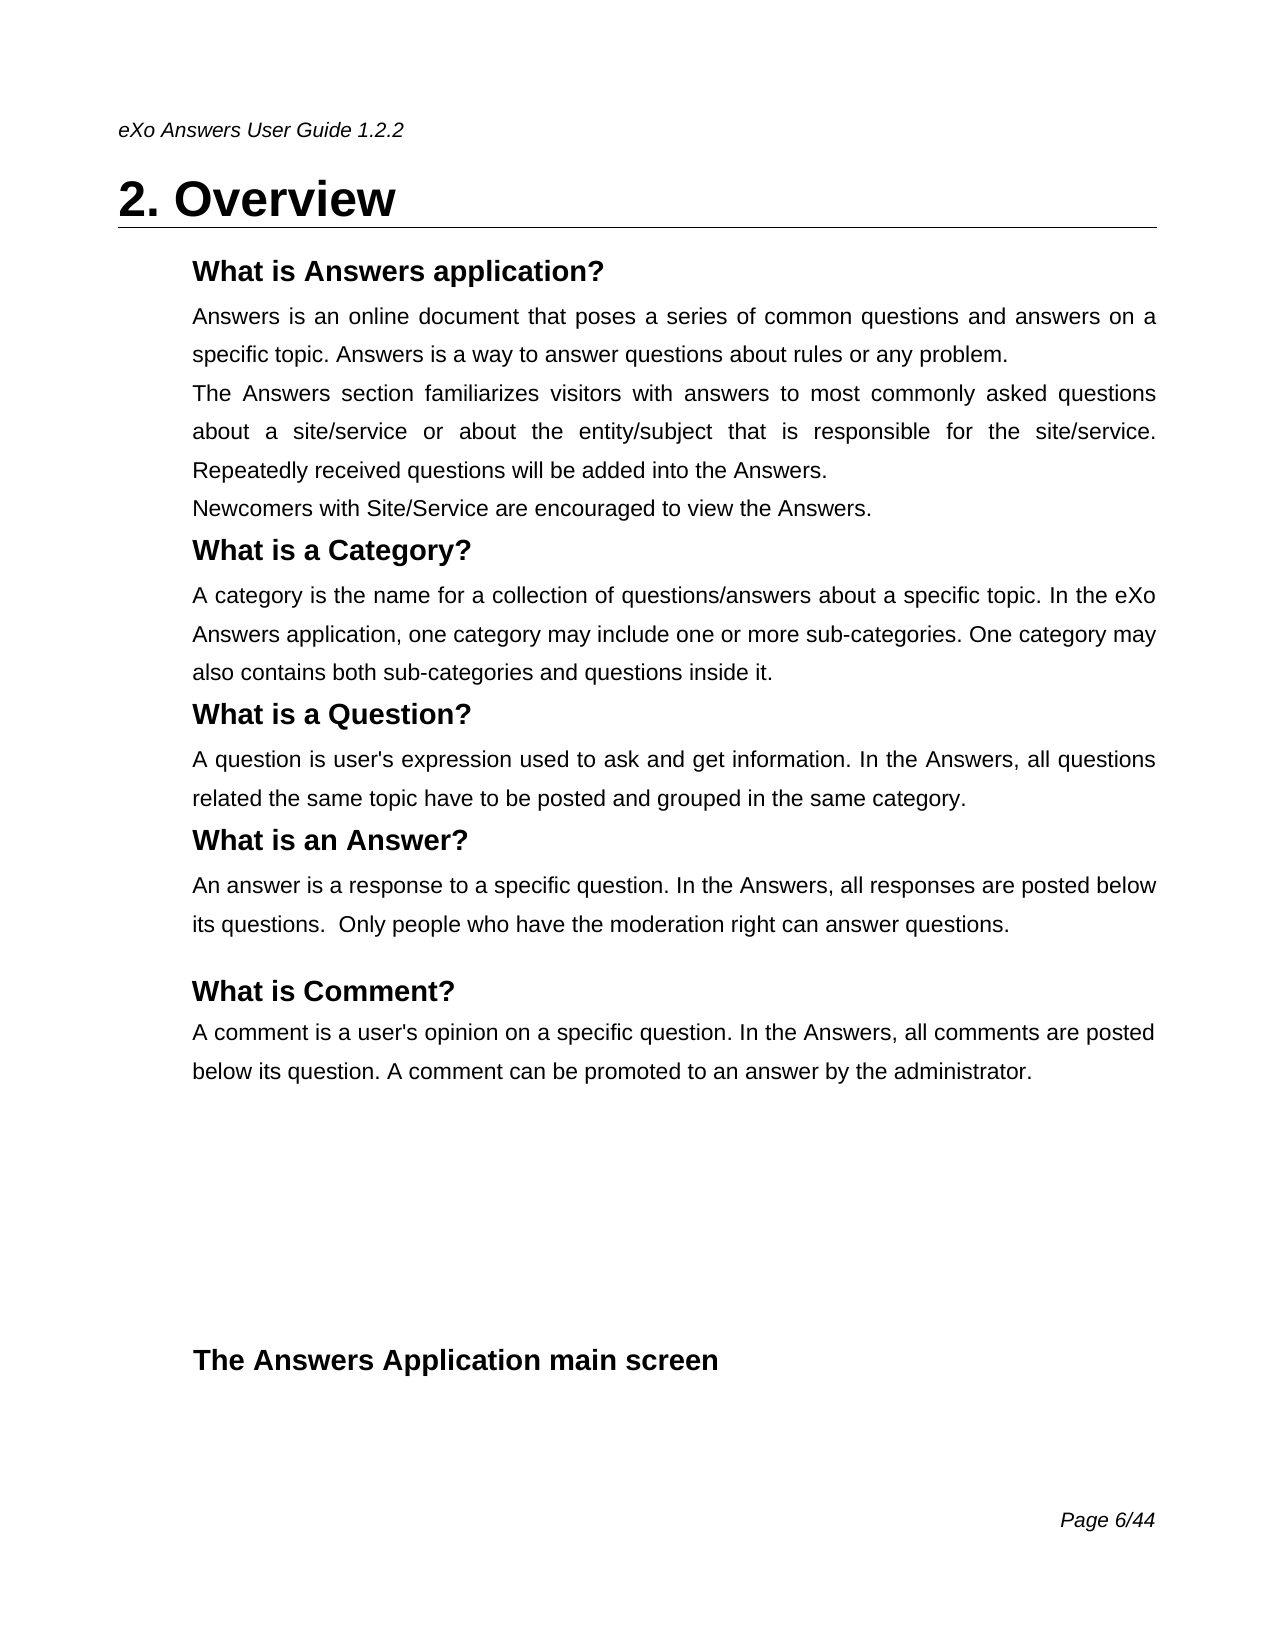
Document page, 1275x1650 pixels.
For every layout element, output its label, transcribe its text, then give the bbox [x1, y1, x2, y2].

text A category is the name for a collection of questions/answers about a specific topic. In the eXo Answers application, one category may include one or more sub-categories. One category may also contains both sub-categories and questions inside it. [192, 583, 1157, 686]
text Newcomers with Site/Service are encouraged to view the Answers. [192, 496, 1157, 521]
subtitle What is a Question? [192, 698, 1157, 731]
text A comment is a user's opinion on a specific question. In the Answers, all comments are posted below its question. A comment can be promoted to an answer by the administrator. [192, 1020, 1157, 1084]
text An answer is a response to a specific question. In the Answers, all responses are posted below its questions. Only people who have the moderation right can answer questions. [192, 873, 1157, 937]
subtitle What is a Category? [192, 534, 1157, 567]
subtitle What is an Answer? [192, 824, 1157, 857]
subtitle The Answers Application main screen [193, 1343, 1157, 1376]
subtitle What is Answers application? [192, 255, 1157, 287]
subtitle 2. Overview [118, 171, 1157, 227]
text The Answers section familiarizes visitors with answers to most commonly asked questions about a site/service or about the entity/subject that is responsible for the site/service. Repeatedly received questions will be added into the Answers. [192, 380, 1157, 483]
subtitle What is Comment? [192, 975, 1157, 1007]
text A question is user's expression used to ask and get information. In the Answers, all questions related the same topic have to be posted and grouped in the same category. [192, 747, 1157, 811]
text Answers is an online document that poses a series of common questions and answers on a specific topic. Answers is a way to answer questions about rules or any problem. [192, 303, 1157, 368]
